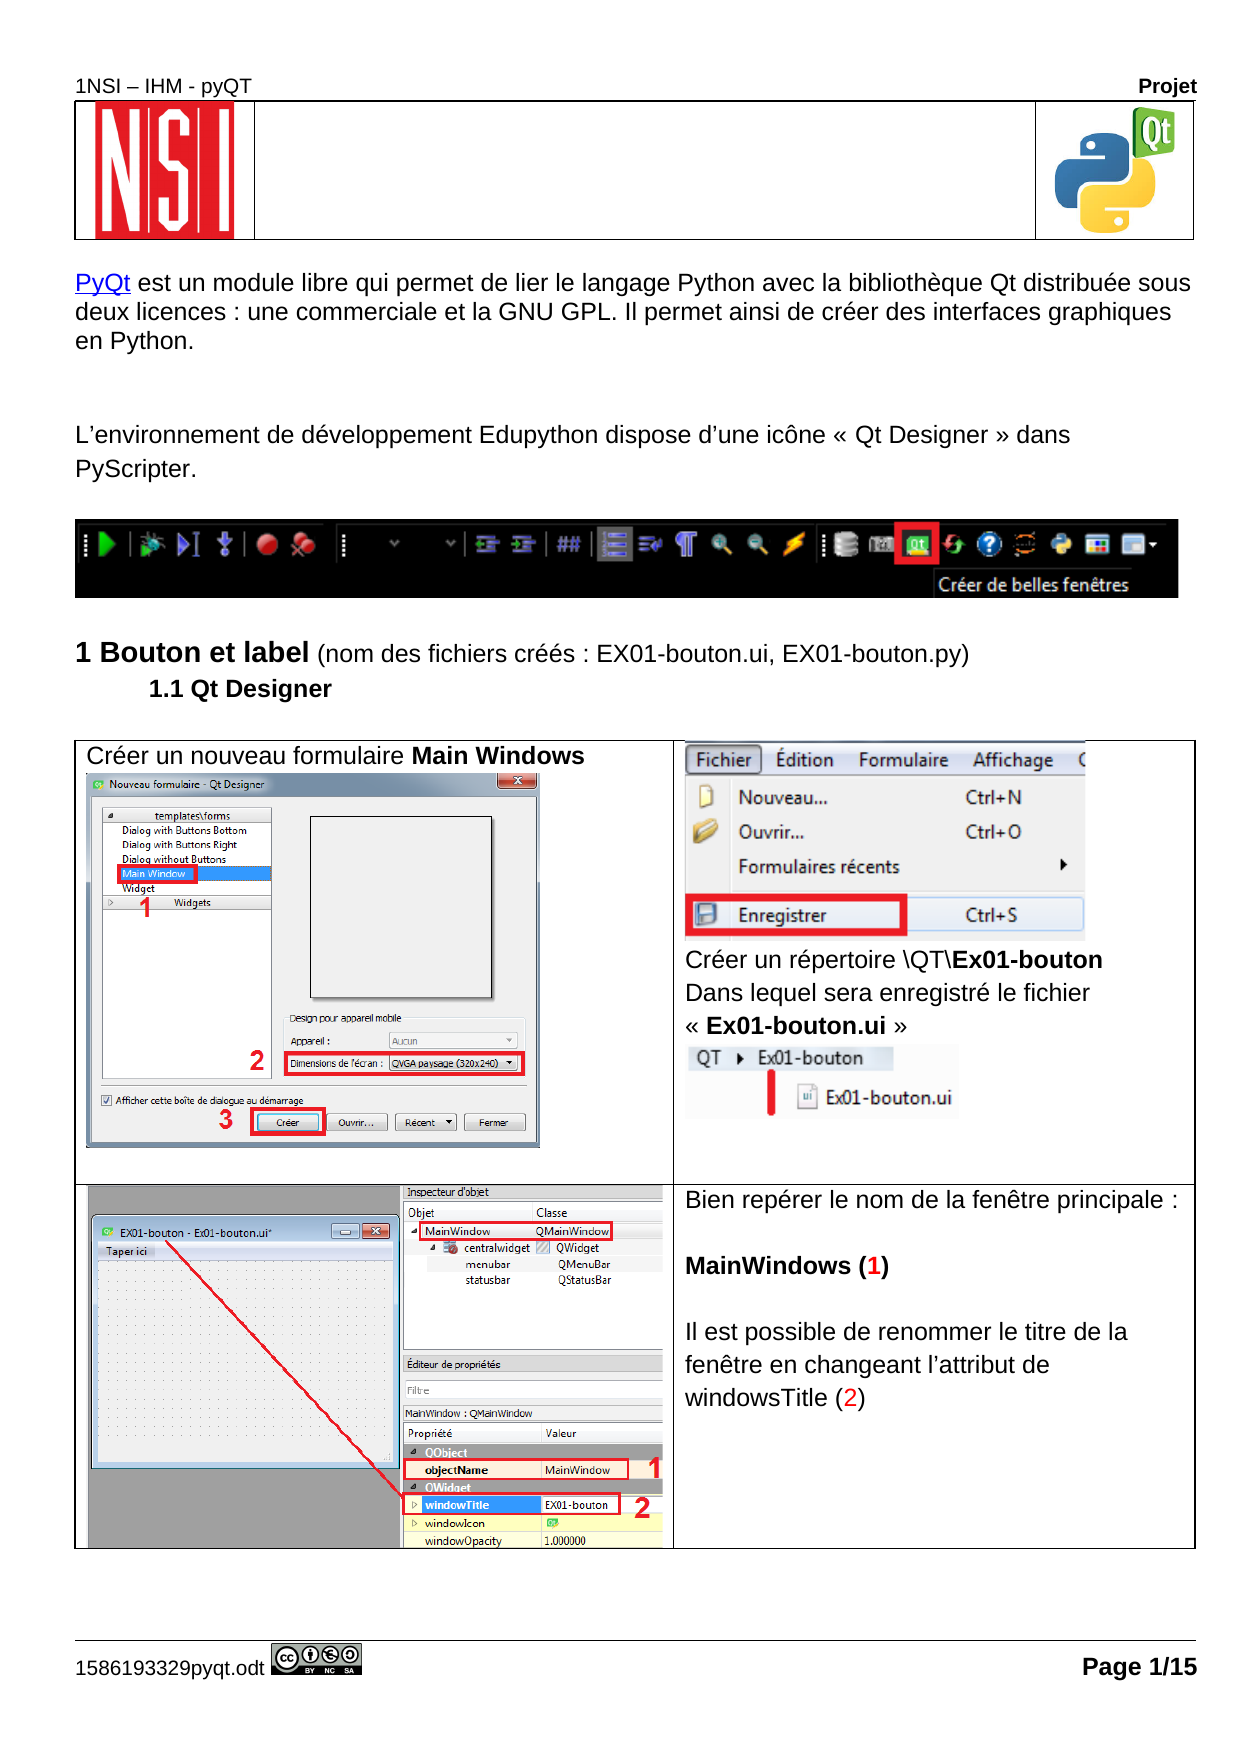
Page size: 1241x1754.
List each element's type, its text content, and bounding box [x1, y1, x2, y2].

table_header Initiation à pyQT [255, 102, 1035, 238]
picture [1054, 107, 1175, 233]
text 1 Bouton et label (nom des fichiers créés : EX01-bouton.ui, EX01-bouton.py) [75, 635, 1196, 668]
table_cell [76, 1185, 86, 1548]
table_header Créer un répertoire \QT\Ex01-bouton Dans lequel sera enregistré le fichier « Ex01-bouton.ui » [674, 741, 1194, 1184]
table_header [76, 102, 95, 238]
text PyQt est un module libre qui permet de lier le langage Python avec la bibliothèque Qt distribuée sous deux licences : une commerciale et la GNU GPL. Il permet ainsi de créer des interfaces graphiques en Python. [75, 268, 1196, 354]
picture [271, 1643, 362, 1675]
table_header Créer un nouveau formulaire Main Windows [76, 741, 673, 1184]
text L’environnement de développement Edupython dispose d’une icône « Qt Designer » dans PyScripter. [75, 421, 1196, 482]
table_header [1036, 102, 1193, 238]
table_header [235, 102, 254, 238]
table_cell [663, 1185, 673, 1548]
picture [86, 773, 540, 1148]
picture [75, 519, 1179, 598]
table_cell Bien repérer le nom de la fenêtre principale : MainWindows (1) Il est possible de renommer le titre de la fenêtre en changeant l’attribut de windowsTitle (2) [674, 1185, 1194, 1548]
text 1.1 Qt Designer [75, 673, 1196, 702]
